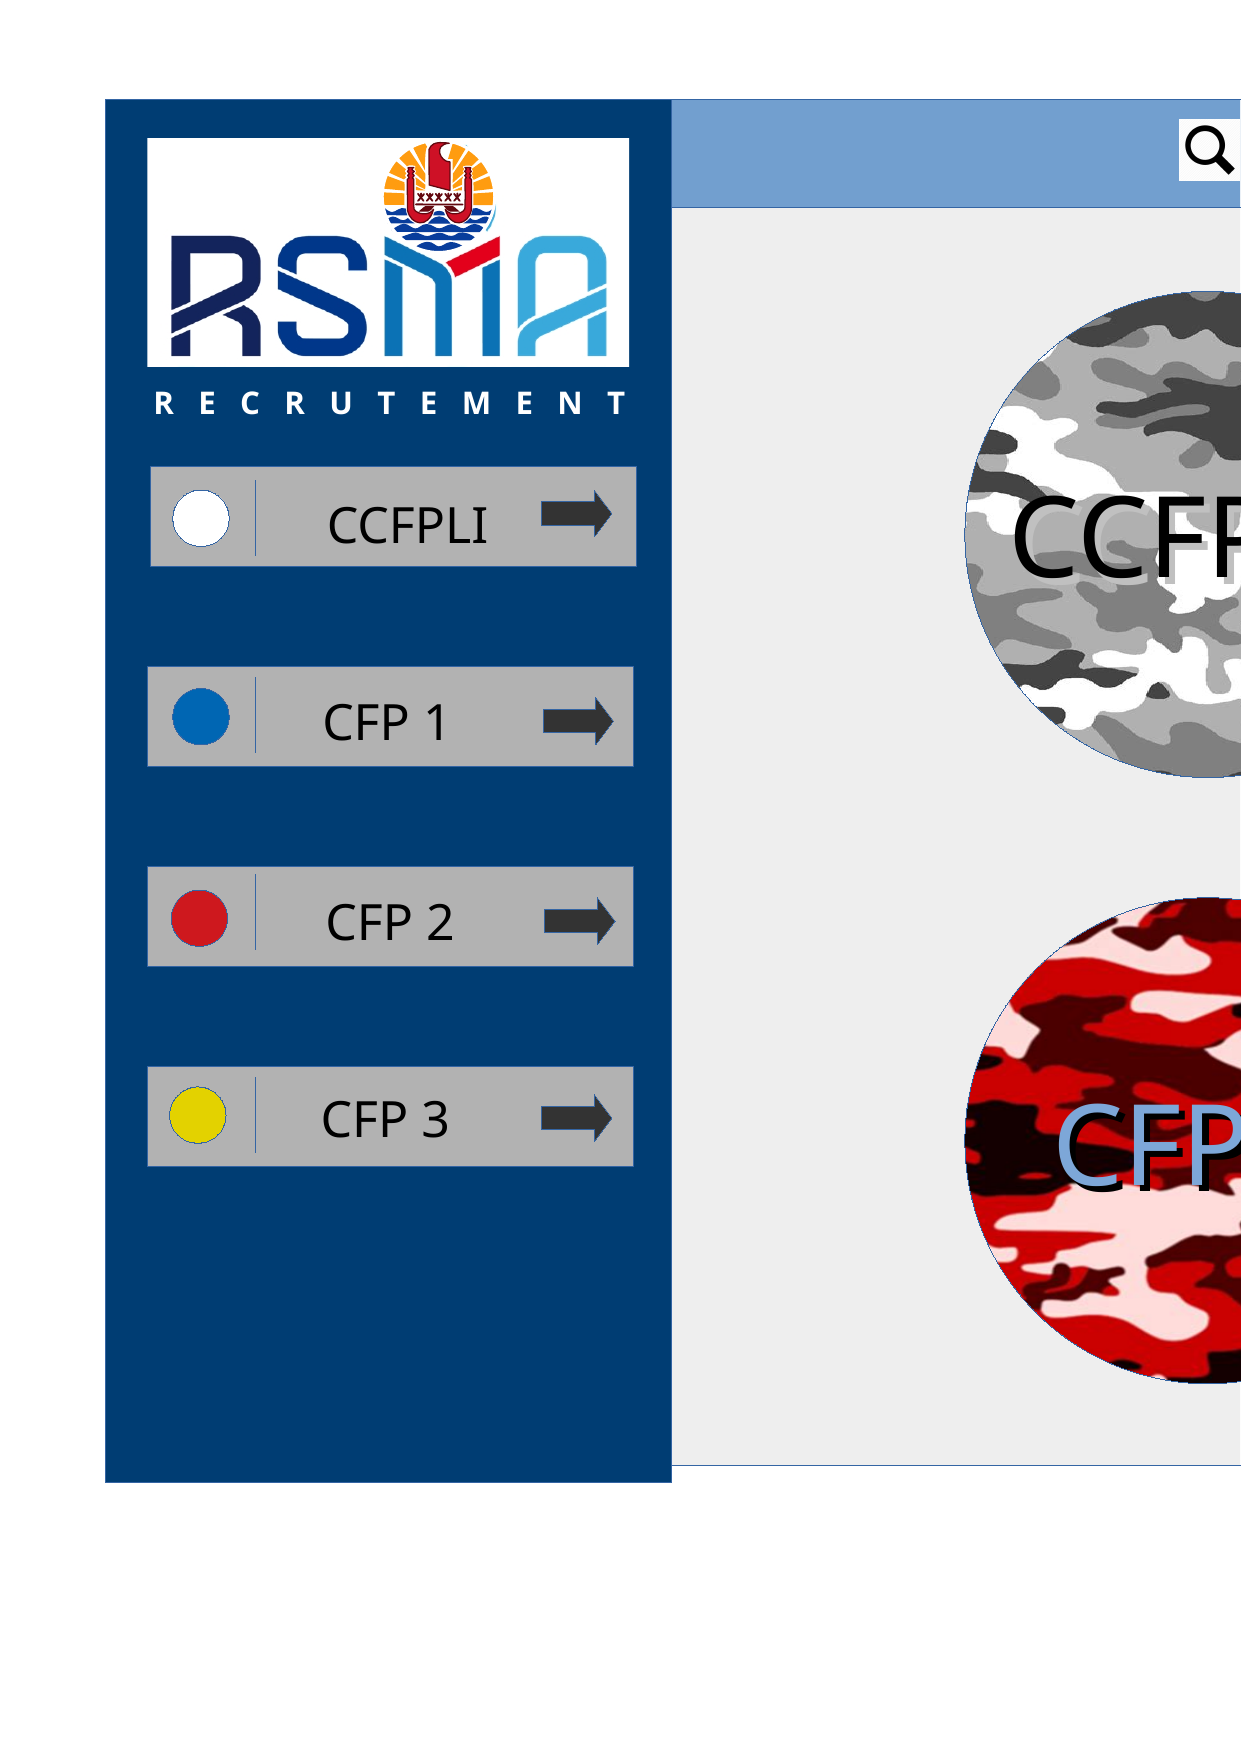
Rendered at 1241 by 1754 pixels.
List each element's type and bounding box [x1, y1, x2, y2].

picture [1234, 512, 1241, 537]
picture [147, 138, 630, 367]
picture [1209, 1119, 1233, 1145]
picture [1179, 119, 1240, 181]
picture [964, 291, 1241, 777]
picture [964, 897, 1241, 1383]
